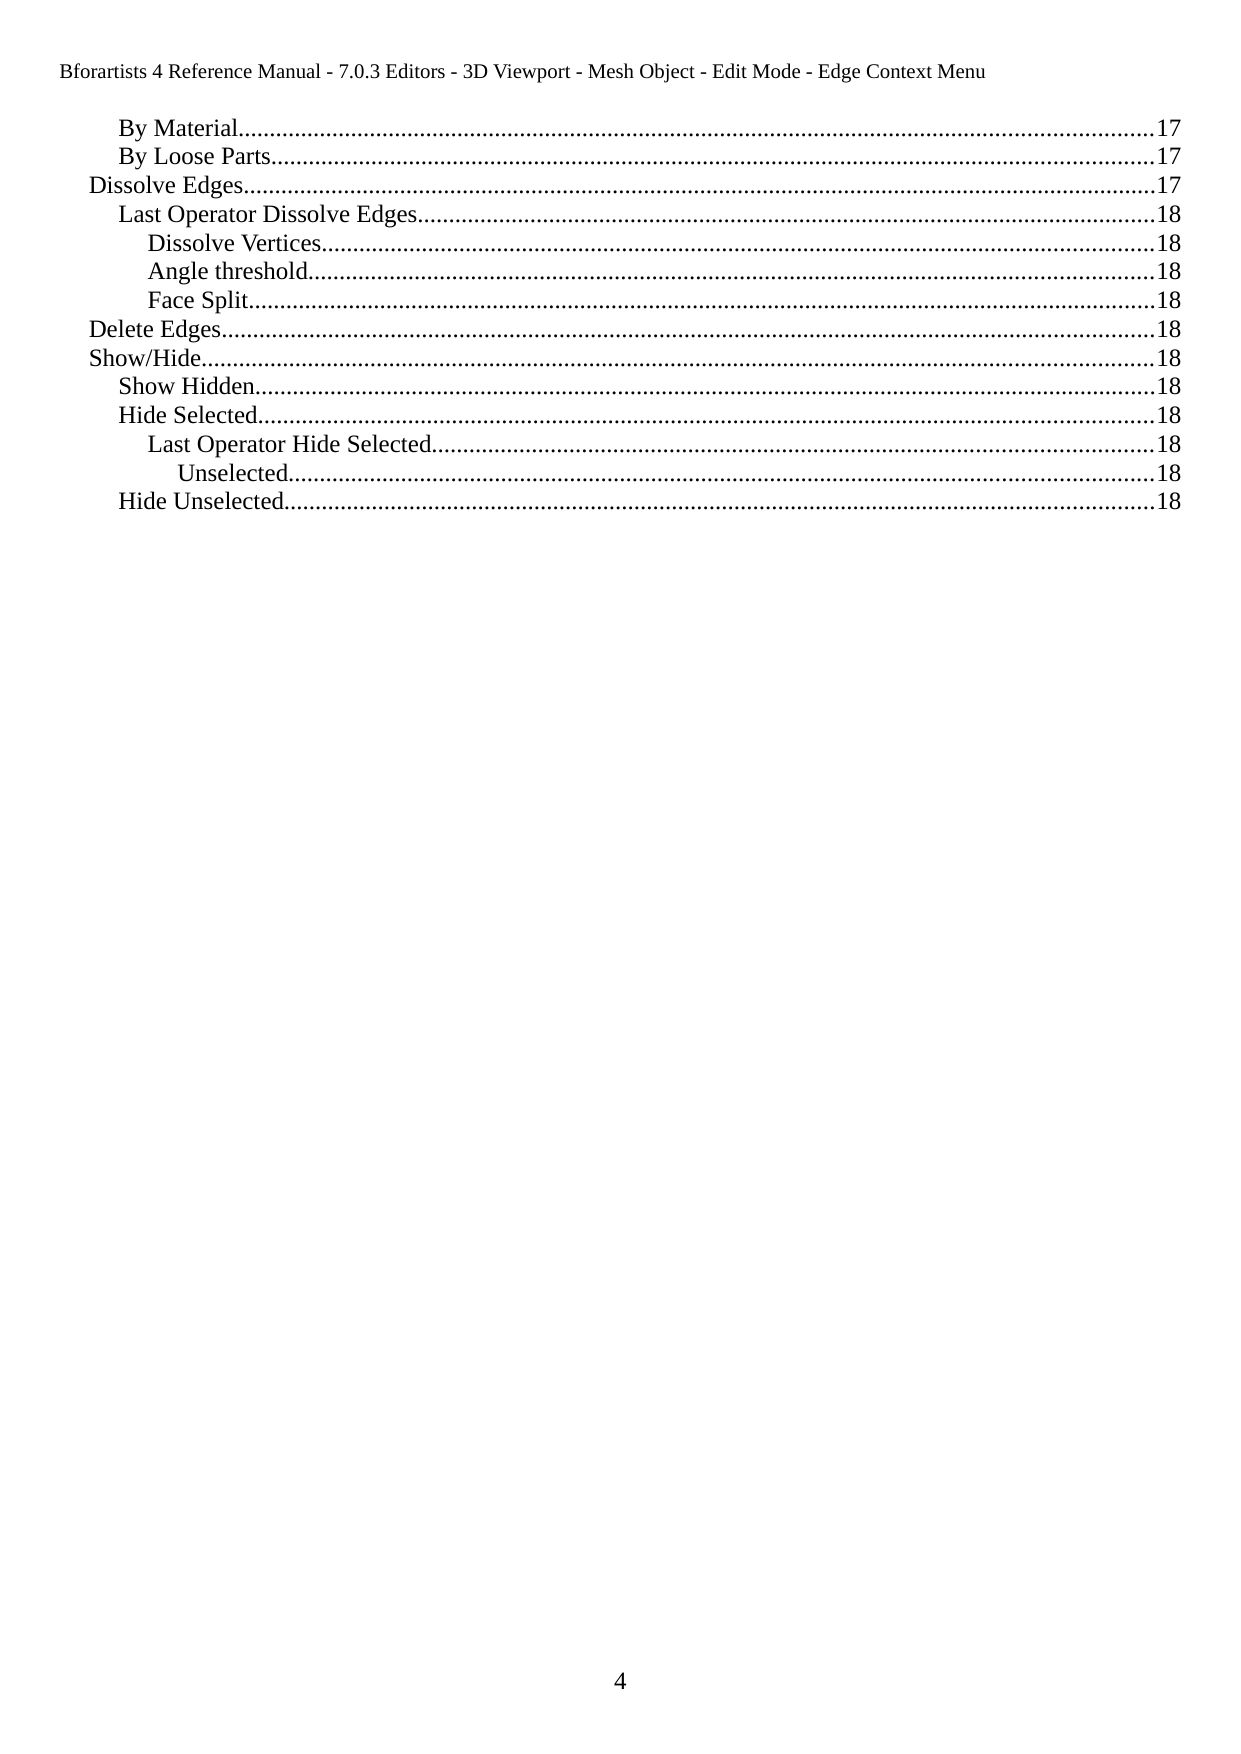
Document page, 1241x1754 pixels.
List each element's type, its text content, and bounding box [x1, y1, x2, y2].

text Last Operator Dissolve Edges 18 [118, 199, 1181, 228]
text Show/Hide 18 [88, 343, 1181, 371]
text Hide Unselected 18 [118, 486, 1181, 515]
text Unselected 18 [177, 458, 1181, 486]
text Dissolve Edges 17 [88, 170, 1181, 199]
text By Material 17 [118, 113, 1181, 141]
text Delete Edges 18 [88, 314, 1181, 343]
text Last Operator Hide Selected 18 [147, 429, 1181, 458]
text By Loose Parts 17 [118, 141, 1181, 170]
text Dissolve Vertices 18 [147, 228, 1181, 256]
text Hide Selected 18 [118, 400, 1181, 429]
text Face Split 18 [147, 285, 1181, 314]
text Angle threshold 18 [147, 256, 1181, 285]
text Show Hidden 18 [118, 371, 1181, 400]
